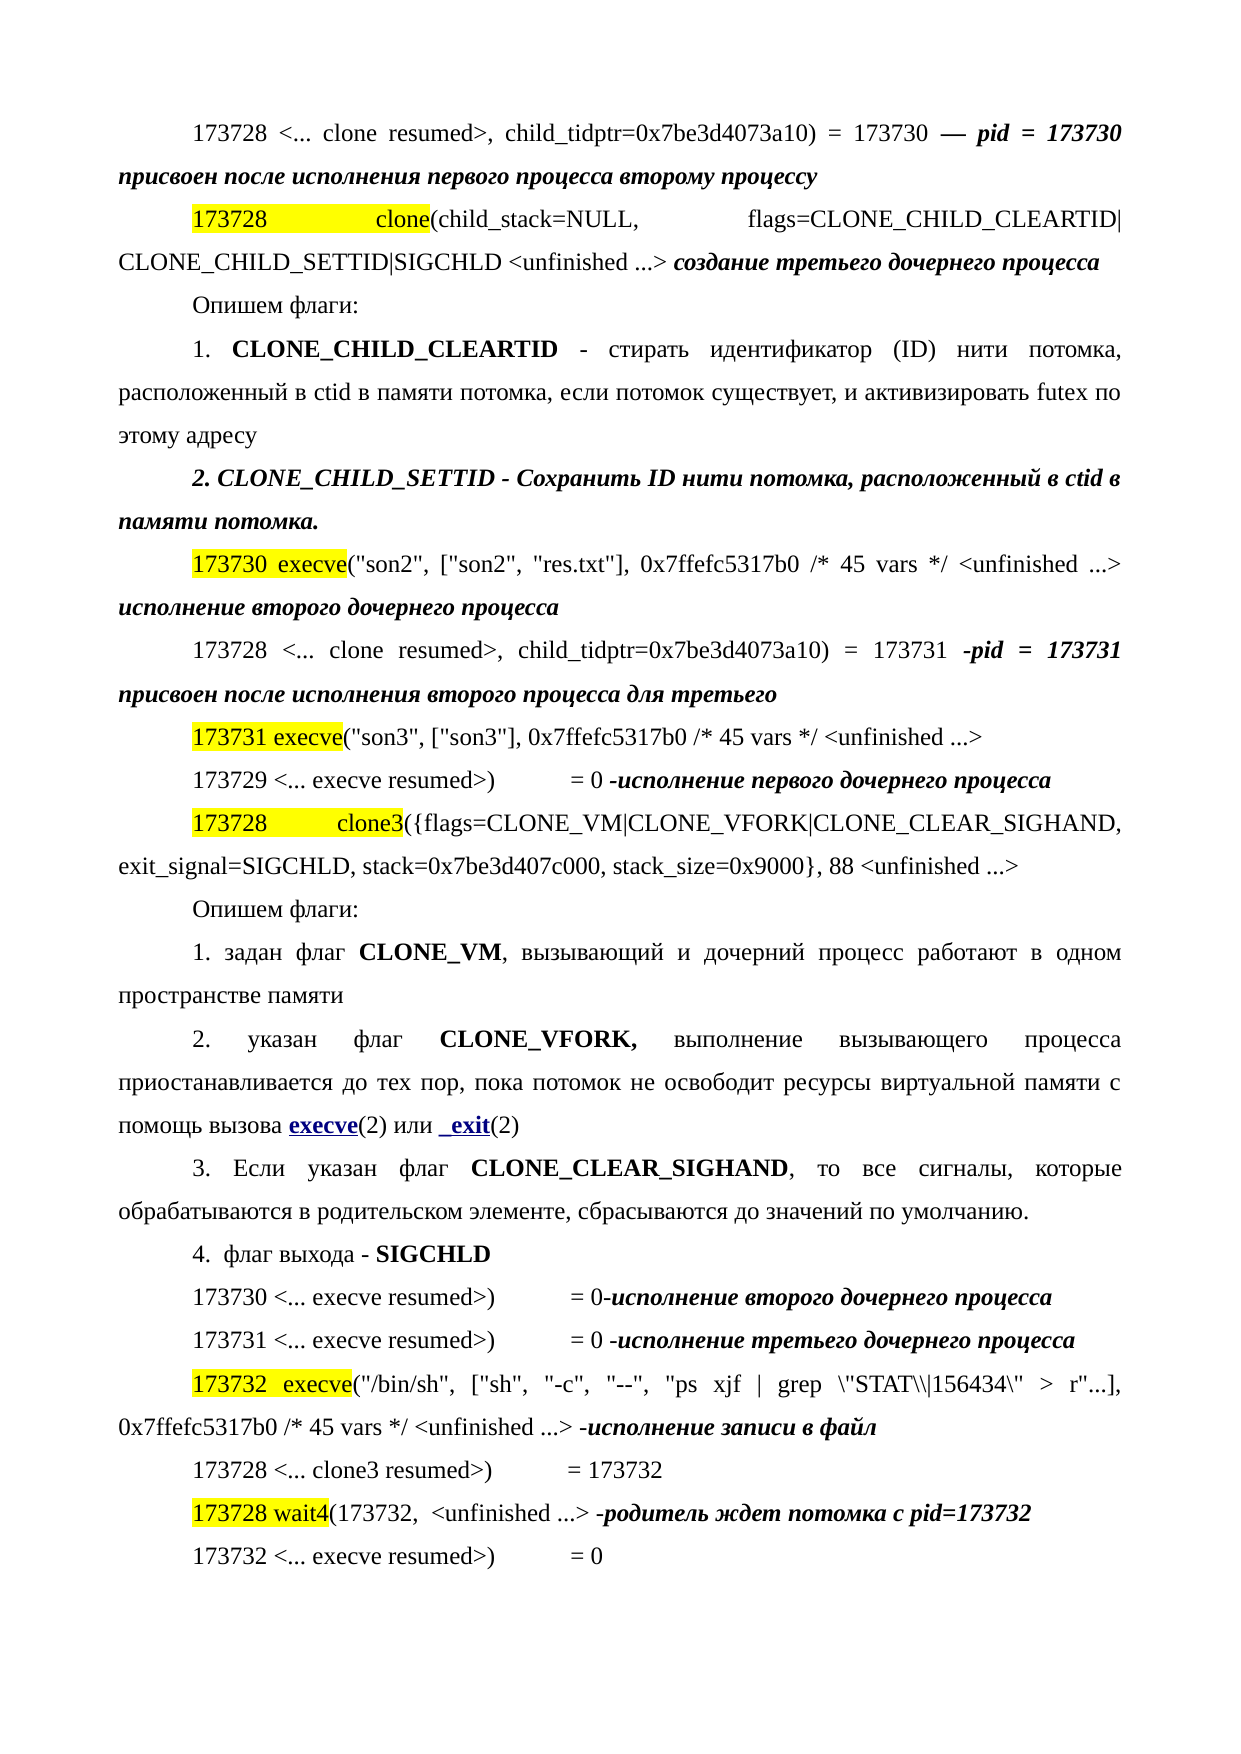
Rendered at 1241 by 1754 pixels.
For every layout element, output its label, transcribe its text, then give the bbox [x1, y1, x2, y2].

text 173728 clone3({flags=CLONE_VM|CLONE_VFORK|CLONE_CLEAR_SIGHAND, exit_signal=SIGCHLD, stack=0x7be3d407c000, stack_size=0x9000}, 88 <unfinished ...> [118, 808, 1122, 880]
text 2. CLONE_CHILD_SETTID - Сохранить ID нити потомка, расположенный в ctid в памяти потомка. [118, 463, 1122, 535]
text Опишем флаги: [118, 894, 1122, 923]
text 173728 <... clone3 resumed>) = 173732 [118, 1455, 1122, 1484]
text Опишем флаги: [118, 291, 1122, 319]
text 173728 <... clone resumed>, child_tidptr=0x7be3d4073a10) = 173730 — pid = 173730 присвоен после исполнения первого процесса второму процессу [118, 118, 1122, 190]
text 1. CLONE_CHILD_CLEARTID - стирать идентификатор (ID) нити потомка, расположенный в ctid в памяти потомка, если потомок существует, и активизировать futex по этому адресу [118, 334, 1122, 449]
text 173728 wait4(173732, <unfinished ...> -родитель ждет потомка с pid=173732 [118, 1498, 1122, 1527]
text 2. указан флаг CLONE_VFORK, выполнение вызывающего процесса приостанавливается до тех пор, пока потомок не освободит ресурсы виртуальной памяти с помощь вызова execve(2) или _exit(2) [118, 1024, 1122, 1139]
text 173732 <... execve resumed>) = 0 [118, 1541, 1122, 1570]
text 173731 <... execve resumed>) = 0 -исполнение третьего дочернего процесса [118, 1326, 1122, 1354]
text 173730 execve("son2", ["son2", "res.txt"], 0x7ffefc5317b0 /* 45 vars */ <unfinished ...> исполнение второго дочернего процесса [118, 549, 1122, 621]
text 173729 <... execve resumed>) = 0 -исполнение первого дочернего процесса [118, 765, 1122, 794]
text 173728 clone(child_stack=NULL, flags=CLONE_CHILD_CLEARTID|CLONE_CHILD_SETTID|SIGCHLD <unfinished ...> создание третьего дочернего процесса [118, 204, 1122, 276]
text 4. флаг выхода - SIGCHLD [118, 1239, 1122, 1268]
text 173731 execve("son3", ["son3"], 0x7ffefc5317b0 /* 45 vars */ <unfinished ...> [118, 722, 1122, 751]
text 1. задан флаг CLONE_VM, вызывающий и дочерний процесс работают в одном пространстве памяти [118, 937, 1122, 1009]
text 3. Если указан флаг CLONE_CLEAR_SIGHAND, то все сигналы, которые обрабатываются в родительском элементе, сбрасываются до значений по умолчанию. [118, 1153, 1122, 1225]
text 173732 execve("/bin/sh", ["sh", "-c", "--", "ps xjf | grep \"STAT\\|156434\" > r"...], 0x7ffefc5317b0 /* 45 vars */ <unfinished ...> -исполнение записи в файл [118, 1369, 1122, 1441]
text 173730 <... execve resumed>) = 0-исполнение второго дочернего процесса [118, 1282, 1122, 1311]
text 173728 <... clone resumed>, child_tidptr=0x7be3d4073a10) = 173731 -pid = 173731 присвоен после исполнения второго процесса для третьего [118, 636, 1122, 707]
